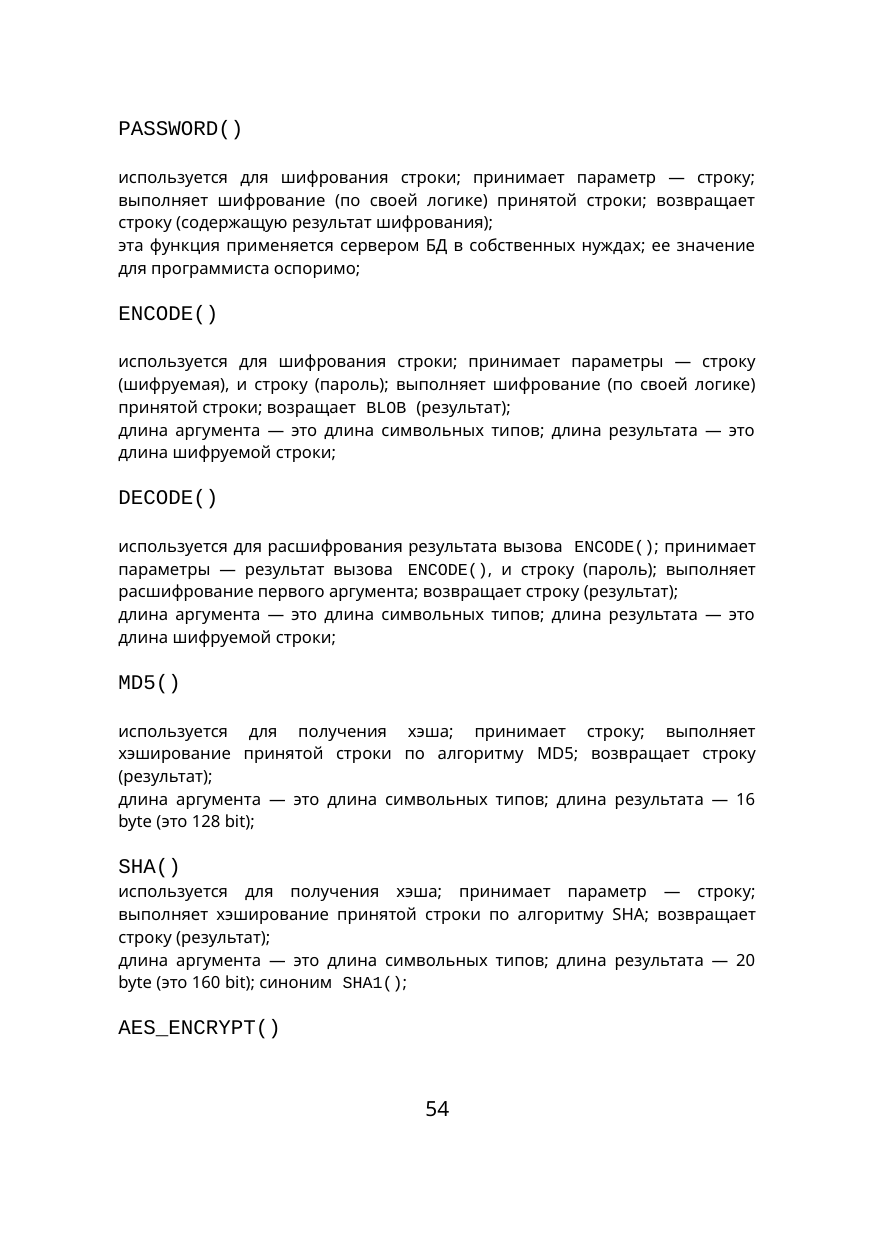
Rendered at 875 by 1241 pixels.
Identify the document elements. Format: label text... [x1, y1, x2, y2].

text используется для получения хэша; принимает строку; выполняет хэширование принятой строки по алгоритму MD5; возвращает строку (результат); [118, 719, 756, 787]
text длина аргумента — это длина символьных типов; длина результата — это длина шифруемой строки; [118, 603, 756, 648]
text длина аргумента — это длина символьных типов; длина результата — это длина шифруемой строки; [118, 418, 756, 463]
text DECODE() [118, 487, 756, 511]
text PASSWORD() [118, 118, 756, 142]
text MD5() [118, 672, 756, 696]
text используется для получения хэша; принимает параметр — строку; выполняет хэширование принятой строки по алгоритму SHA; возвращает строку (результат); [118, 880, 756, 948]
text используется для расшифрования результата вызова ENCODE(); принимает параметры — результат вызова ENCODE(), и строку (пароль); выполняет расшифрование первого аргумента; возвращает строку (результат); [118, 534, 756, 603]
text длина аргумента — это длина символьных типов; длина результата — 16 byte (это 128 bit); [118, 787, 756, 833]
text ENCODE() [118, 303, 756, 326]
text AES_ENCRYPT() [118, 1017, 756, 1041]
text эта функция применяется сервером БД в собственных нуждах; ее значение для программиста оспоримо; [118, 233, 756, 279]
text длина аргумента — это длина символьных типов; длина результата — 20 byte (это 160 bit); синоним SHA1(); [118, 948, 756, 994]
text используется для шифрования строки; принимает параметр — строку; выполняет шифрование (по своей логике) принятой строки; возвращает строку (содержащую результат шифрования); [118, 165, 756, 233]
text SHA() [118, 856, 756, 880]
text используется для шифрования строки; принимает параметры — строку (шифруемая), и строку (пароль); выполняет шифрование (по своей логике) принятой строки; возращает BLOB (результат); [118, 350, 756, 418]
